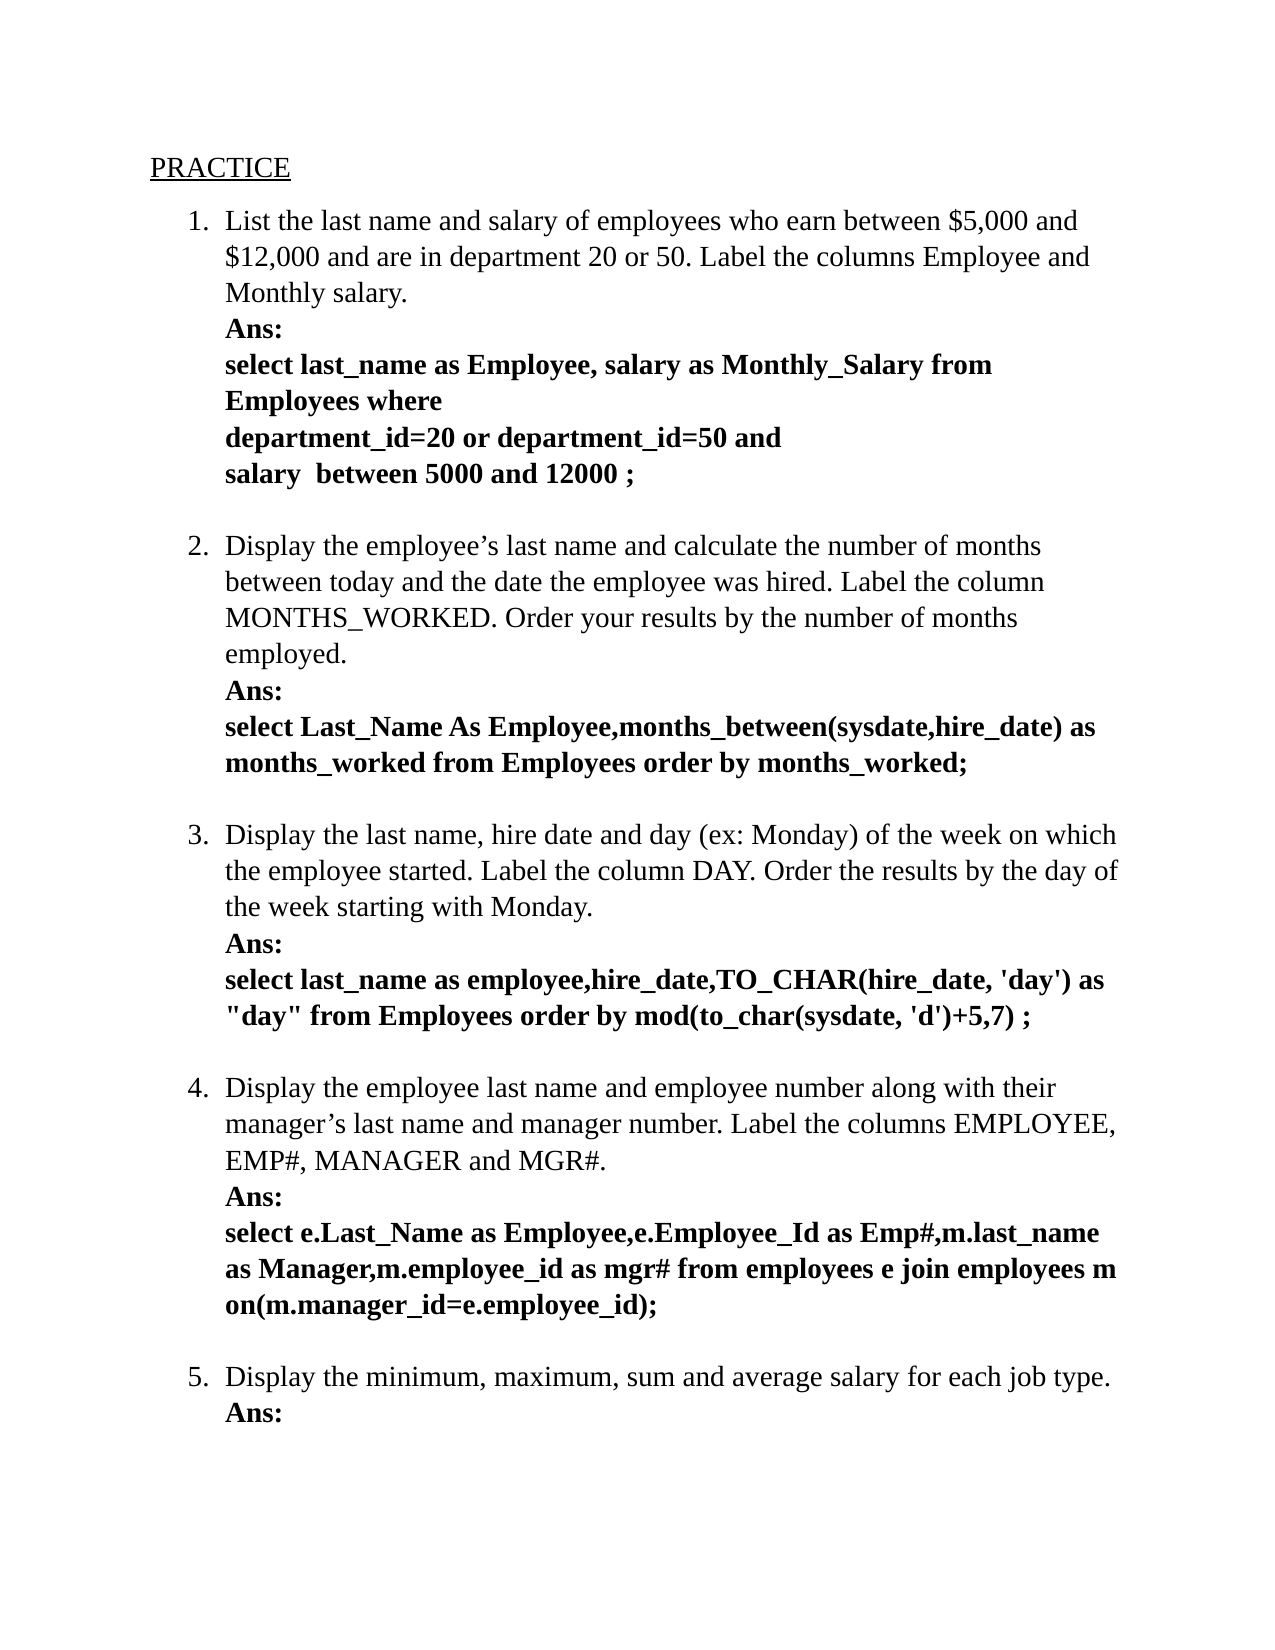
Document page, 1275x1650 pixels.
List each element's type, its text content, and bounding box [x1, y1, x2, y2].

list salary between 5000 and 12000 ; [225, 456, 1125, 489]
list select last_name as Employee, salary as Monthly_Salary from Employees where [225, 347, 1125, 417]
list Ans: [225, 1396, 1125, 1429]
list Display the last name, hire date and day (ex: Monday) of the week on which the employee started. Label the column DAY. Order the results by the day of the week starting with Monday. [187, 817, 1125, 923]
list Display the employee’s last name and calculate the number of months between today and the date the employee was hired. Label the column MONTHS_WORKED. Order your results by the number of months employed. [187, 528, 1125, 670]
list select last_name as employee,hire_date,TO_CHAR(hire_date, 'day') as "day" from Employees order by mod(to_char(sysdate, 'd')+5,7) ; [225, 962, 1125, 1032]
list Ans: [225, 926, 1125, 959]
text PRACTICE [150, 150, 1125, 183]
list department_id=20 or department_id=50 and [225, 420, 1125, 453]
list Ans: [225, 1179, 1125, 1212]
list Ans: [225, 311, 1125, 345]
list Display the employee last name and employee number along with their manager’s last name and manager number. Label the columns EMPLOYEE, EMP#, MANAGER and MGR#. [187, 1070, 1125, 1176]
list List the last name and salary of employees who earn between $5,000 and $12,000 and are in department 20 or 50. Label the columns Employee and Monthly salary. [187, 203, 1125, 309]
list Ans: [225, 673, 1125, 706]
list select e.Last_Name as Employee,e.Employee_Id as Emp#,m.last_name as Manager,m.employee_id as mgr# from employees e join employees m on(m.manager_id=e.employee_id); [225, 1215, 1125, 1321]
list Display the minimum, maximum, sum and average salary for each job type. [187, 1359, 1125, 1393]
list select Last_Name As Employee,months_between(sysdate,hire_date) as months_worked from Employees order by months_worked; [225, 709, 1125, 778]
